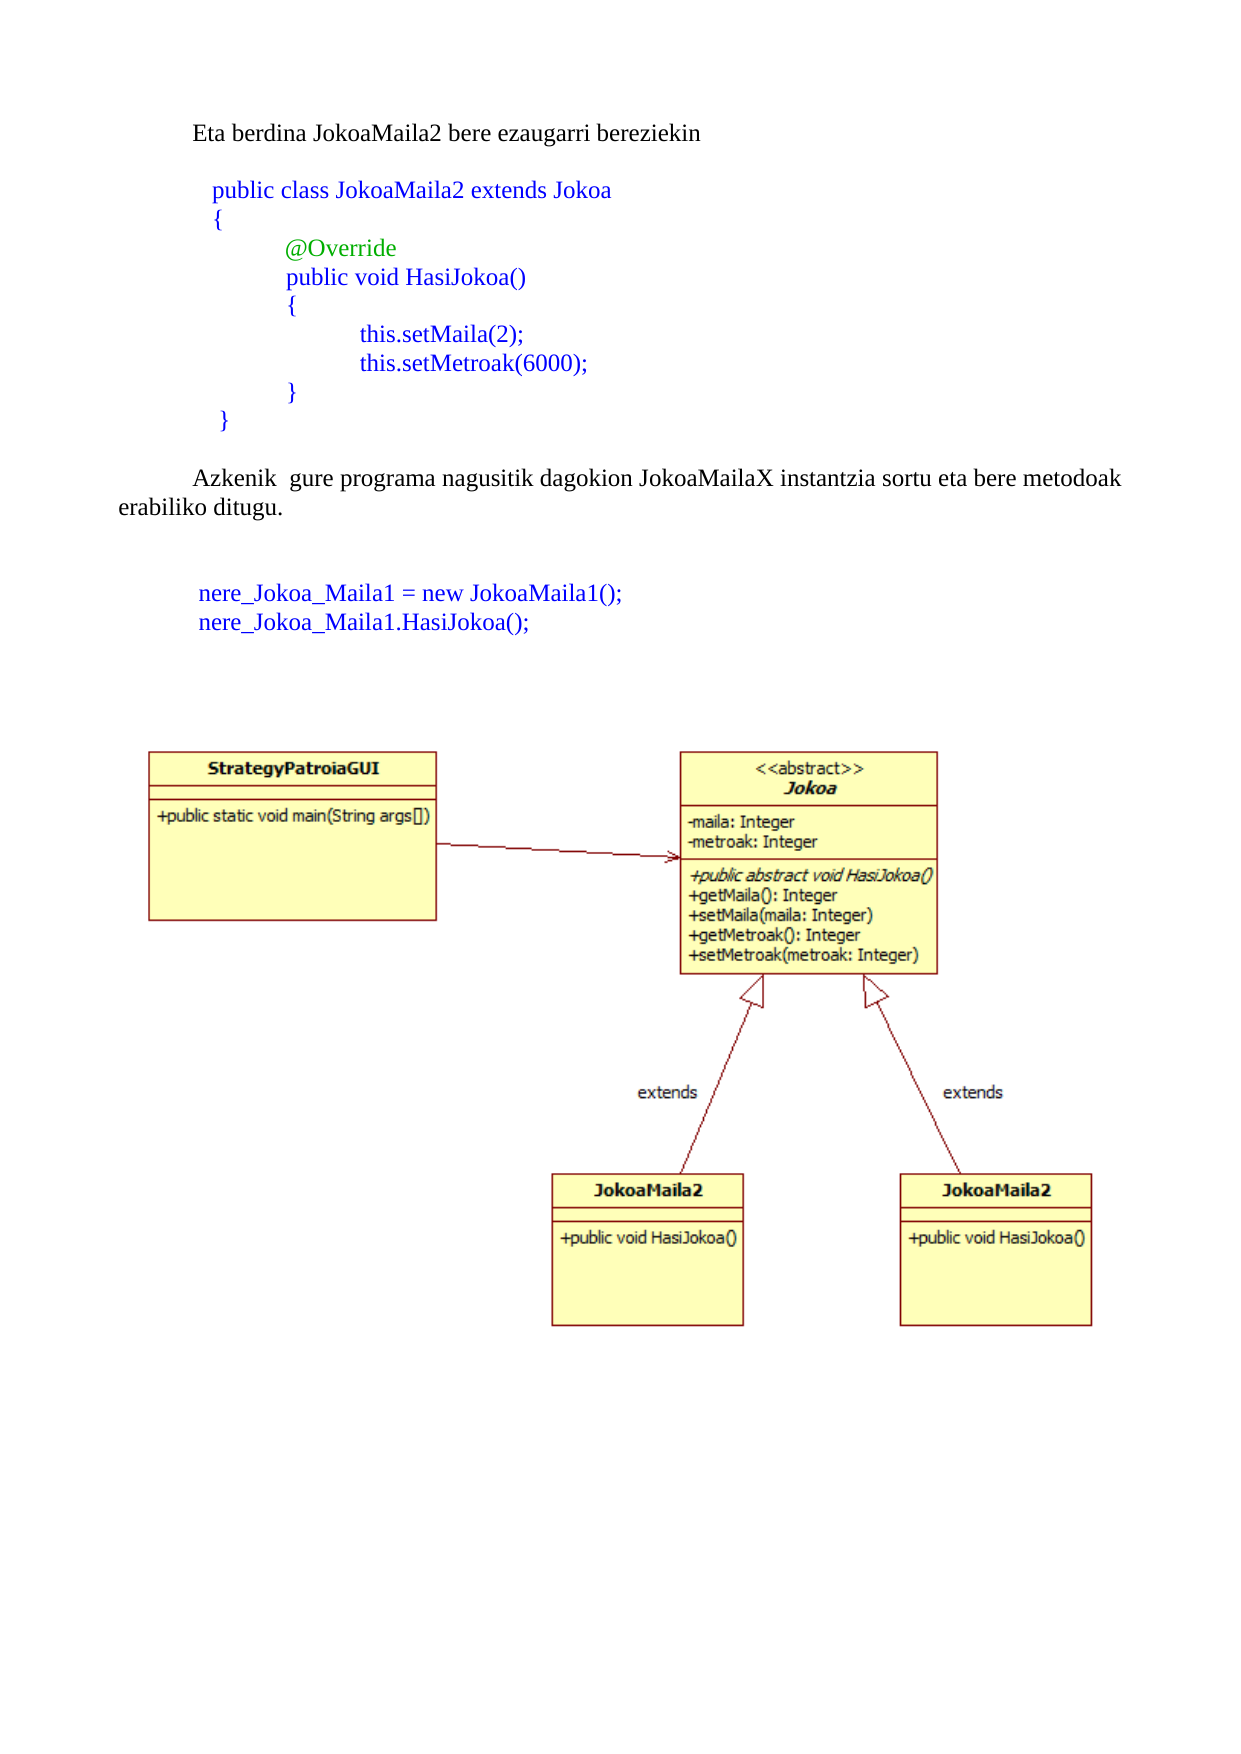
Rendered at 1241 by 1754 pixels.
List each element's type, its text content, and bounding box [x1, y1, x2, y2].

text this.setMetroak(6000); [212, 348, 1122, 377]
text Azkenik gure programa nagusitik dagokion JokoaMailaX instantzia sortu eta bere metodoak erabiliko ditugu. [118, 463, 1122, 521]
text } [212, 406, 1122, 434]
text public class JokoaMaila2 extends Jokoa [212, 176, 1122, 204]
text } [212, 377, 1122, 406]
picture [118, 721, 1123, 1357]
text @Override [118, 233, 1122, 262]
text this.setMaila(2); [212, 319, 1122, 348]
text { [212, 204, 1122, 233]
text Eta berdina JokoaMaila2 bere ezaugarri bereziekin [118, 118, 1122, 147]
text nere_Jokoa_Maila1.HasiJokoa(); [118, 607, 1122, 636]
text public void HasiJokoa() [212, 262, 1122, 291]
text { [212, 291, 1122, 319]
text nere_Jokoa_Maila1 = new JokoaMaila1(); [118, 578, 1122, 607]
